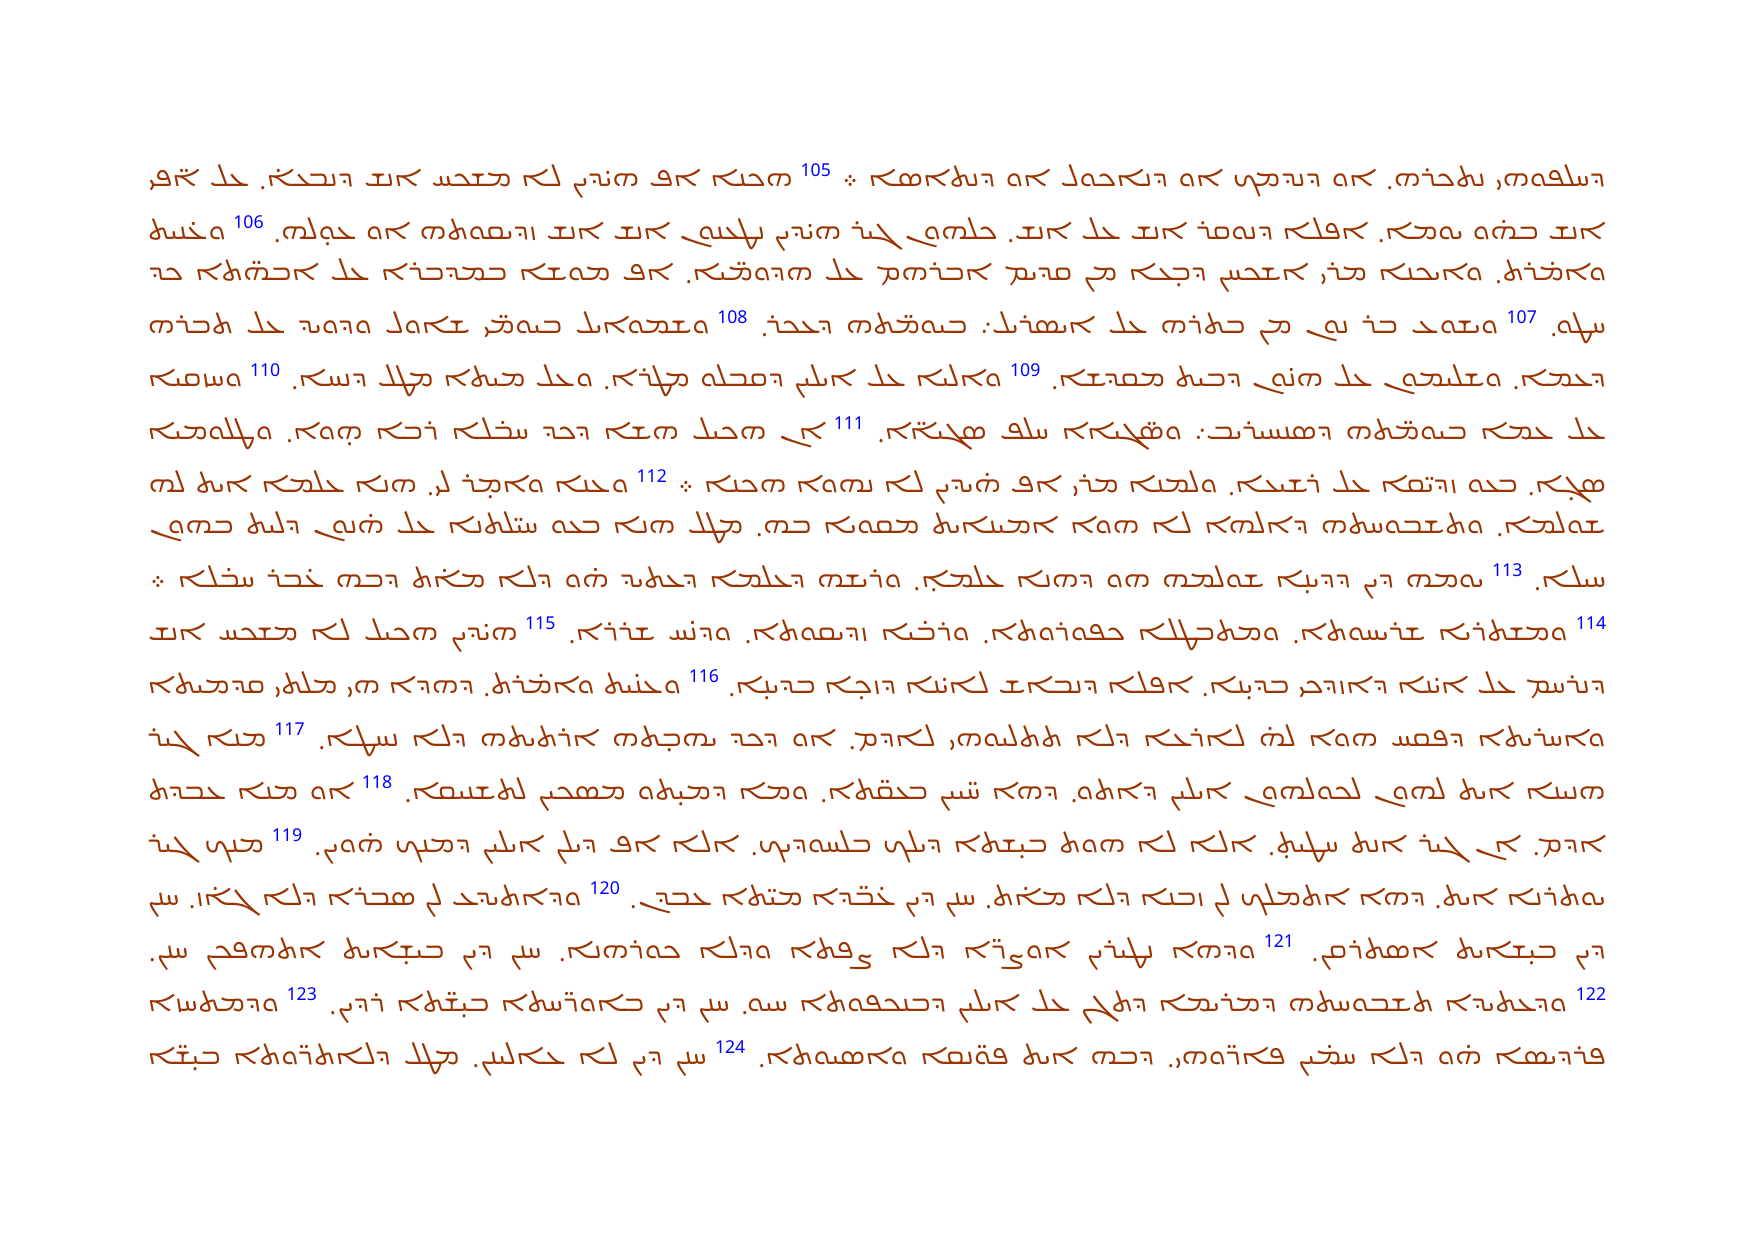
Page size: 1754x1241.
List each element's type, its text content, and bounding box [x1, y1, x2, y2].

text 1 ܘܗ̣ܘܐ ܡܢ ܒܬܪ ܕܫܠܡ̇ܬ ܠܡܡܠܠܘ ܡ̈ܠܐ ܗܠܝܢ܂ ܗܐ ܐܫܬ ܠܚ ܠܘܬܝ ܡܠܐܟܐ ܗ̇ܘ ܕܐܫܬ ܠܚ ܗܘܐ ܠܘܬܝ ܒ̈ܠܝܠܘܬܐ ܩܕܡ̈ܝܐ܂ 2 ܘܐܡ̣ܪ ܠܝ܂ ܩܘܡ ܥܙܪܐ ܘܫܡ̣ܥ ܡ̈ܠܐ ܐܝ̇ܠܝܢ ܕܐܬ̇ܝܬ ܕܐܡ̇ܪ ܠܟ܂ 3 ܘܐܡ̇ܪܬ ܠܗ ܡܠܠ ܡܪܝ܅ ܘܥ̣ܢܐ ܘܐܡ̣ܪ ܠܝ܂ ܝܡܐ ܐܢ ܢܗܘܐ ܣܝ̣ܡ ܒܐܬܪܐ ܪܘܝܚܐ܂ ܐܝܟ ܕܢܗܘܐ ܦ̣ܬܐ ܘܠܐ ܡܣܬܝܟ܂ 4 ܡܥܠܢܗ ܕܝܢ ܣܝ̣ܡ ܒܐܬܪܐ ܐܠܝܨܐ܂ ܐܝܟ ܕܢܗܘܐ ܕܡܐ ܠܢܗܪܐ܂ 5 ܐܢܕܝܢ ܐܢܫ ܢܨܒܐ ܕܢܥܘܠ ܠܝܡܐ ܘܢܚܙܝܘܗܝ܂ ܘܢܗܘܐ ܡܪܐ ܥܠܘܗܝ܂ ܐܢܗ̣ܘ ܗܟܝܠ ܕܠܐ ܢܥܒܪ ܠܗ ܒܐܘܠܨܢܐ ܠܐܪܘܚܬܐ ܐܝ̇ܟܢ ܡܫܟܚ ܕܢܐܬܐ ܀ 6 ܫܡ̣ܥ ܬܘܒ ܡܕܡ ܐܚܪܢ܂ ܡܕܝܢܬܐ ܐܝܬ ܕܒܢ̣ܝܐ ܘܣܝ̣ܡܐ ܒܐܬܪܐ ܪܒܐ ܕܦܩܥܬܐ܂ ܘܐܝܬܝܗ̇ ܕܝܢ ܗ̇ܝ ܡܕܝܢܬܐ ܕܡܠܝܐ ܛ̇ܒ̈ܬܐ ܣܓܝܐ̈ܬܐ 7 ܘܡܥܠܢܗ̇ ܐܠܝܨ ܘܣ̣ܝܡ ܒܪܘܡܐ܂ ܐܝܟ ܕܢܗܘܐ ܡܢ ܝܡܝܢܐ ܢܘܪܐ̣ ܘܡܢ ܣܡܠܐ ܡ̈ܝܐ ܕܥܡܝܩܝܢ܂ 8 ܘܫܒܝܠܐ ܚܕ ܕܣ̣ܝܡ ܒܝܢܬ ܗܠܝܢ ܬܖ̈ܝܗܘܢ܂ ܒܝܢܬ ܢܘܪܐ ܠܡ̈ܝܐ܂ ܐܝܟ ܕܠܐ ܣ̇ܦܩ ܫܒܝܠܐ ܗ̇ܘ܂ ܐܠܐ ܐܢ ܠܦܣܬܐ ܕܒܪ ܐܢܫܐ ܒܠܚܘܕ܂ 9 ܐܢܗ̣ܘ ܕܝܢ ܕܡܬܝܗܒܘ ܬܬܝܗܒ ܗ̇ܝ ܡܕܝܢܬܐ ܠܝܪܬܘܬܐ܂ ܐܢܗ̣ܘ ܕܗ̇ܘ ܝܕܘܬܐ ܠܐ ܢܥܒܪ ܩܝܢܕܘܢܘܣ ܕܣ̣ܝܡ ܐܝܟܢܐ ܡܫܟܚ ܕܢܣܒܝܗ̇ ܠܝܪܬܘܬܗ 10 ܘܐܢܐ ܐܡ̇ܪܬ ܠܗ܂ ܐܝܢ ܗܟܢܐ ܗܘ ܡܪܝ ܀ ݊ ܘܥܢ̣ܐ ܘܐܡ̣ܪ ܠܝ܂ ܗܟܢܐ ܗܝ ܐܦ ܡܢܬܗ ܕܐܝܣܪܝܠ܂ 11 ܡܛܠܬܗܘܢ ܓܝܪ ܥܒܕܬܗ ܠܥܠܡܐ ܘܟܕ ܐܥܒܪ ܐܕܡ ܦܘܩ̈ܕܢܝ ܐܬܚܝܒ ܗ̇ܘ ܡܕܡ ܕܐܬܥܒܕ܂ 12 ܘܡܛܠ ܗܢܐ ܗܘܘ ܠܗܘܢ ܡ̈ܥܠܢܘܗܝ ܕܥܠܡܐ ܗܢܐ ܕܗܫܐ ܐܠܝܨܝܢ܂ ܘܡܠ̣ܝܢ ܬܢ̈ܚܬܐ ܘܥܡܠܐ ܘܩܝܢܕܘܢܘܣ ܣܓܝܐܐ܂ ܘܠܐܘܬܐ ܪܒܬܐ ܥܡ ܟܘܖ̈ܗܢܐ ܘܚܫ̈ܐ ܀ 13 ܡ̈ܥܠܢܘܗܝ ܕܝܢ ܕܗ̇ܘ ܥܠܡܐ ܕܥܬܝܕ̣܂ ܪܘܝܚܝܢ ܘܕܠܐ ܨܦܬܐ ܐܝܬܝܗܘܢ܂ ܘܥ̇ܒܕܝܢ ܦܐܖ̈ܐ ܕܠܐ ܡ̇ܝܬܝܢ܂ 14 ܐܢ ܗܟܝܠ ܠܐ ܢܥܒܪܘܢ ܚ̈ܝܐ ܒܐܘ̈ܠܨܢܐ ܘܒܒ̣ܝ̈ܫܬܐ ܗܠܝܢ ܠܐ ܡܫܟܚܝܢ ܐܝܠܝܢ ܕܣܝ̣ܡܝܢ ܠܗܘܢ܂ 15 ܗܫܐ ܕܝܢ ܥܠ ܡܢܐ ܡܬܬܙܝܥ ܐܢܬ܂ ܕܟܕ ܡܬܚܒܠ ܐܢܬ܂ ܘܠܡܢܐ ܡܫܬܓܫ ܐܢܬ ܟܕ ܡܝܘܬܐ ܐܢܬ܂ 16 ܘܡܛܠ ܡܢܐ ܠܐ ܢܣ̣ܒܬ ܥܠ ܠܒܟ ܡܕܡ ܕܥܬܝܕ ܐܠܐ ܡܕܡ ܕܩܐ̇ܡ ܀ ݊ 17 ܘܥ̇ܢܝܬ ܘܐܡ̇ܪܬ ܡܪܝܐ ܡܪܝ܂ ܐܠܐ ܗܐ ܦܪܫ̣ܬ ܒܢܡܘܣܟ܂ ܕܙܕܝ̈ܩܐ ܗܘ ܝܖ̈ܬܝܢ ܠܗܝܢ ܠܗܠܝܢ܂ ܖ̈ܫܝܥܐ ܕܝܢ ܐܒ̇ܕܝܢ܂ 18 ܙܕܝ̈ܩܐ ܗܟܝܠ ܫܦܝܪ ܡܣܝܒܪܝܢ ܐܘ̈ܠܨܢܐ܂ ܡܛܠ ܕܡܣܒܪܝܢ ܕܢܐܬܘܢ ܠܪܘܚܬܐ܂ ܖ̈ܫܝܥܐ ܕܝܢ ܐܘ̈ܠܨܢܐ ܣܒ̇ܠܝܢ̣܂ ܘܪܘܚܬܐ ܠܐ ܚܙ̇ܝܢ܂ 19 ܘܥ̣ܢܐ ܘܐܡ̣ܪ ܠܝ܂ ܠܐ ܗ̣ܘܝܬ ܐܢܬ ܝܬܝܪ ܡܢ ܐܠܗܐ܂ ܘܠܐ ܣܟܠܘܬܢ ܝܬܝܪ ܡܢ ܡܪܝܡܐ܂ 20 ܢܐܒܕܘܢ ܗܟܝܠ ܣܓܝܐ̈ܐ ܐܝܠܝܢ ܕܐܬܘ܂ ܥܠ ܕܐܬܒܣܝ ܒܗܘܢ ܢܡܘܣܐ ܕܐܬܣܝܡ ܡܢܝ܂ 21 ܦܘܩܕܢܐ ܓܝܪ ܦܩ̇ܕ ܐܠܗܐ ܠܐܝܠܝܢ ܕܐܬܘ܂ ܟܕ ܐܬܘ ܗܝ̇ܕܝܢ ܕܡܢܐ ܢܥܒܕܘܢ ܘܢܚܘܢ܂ ܘܡܢܐ ܢܛܪܘܢ ܘܠܐ ܢܫܬܢܩܘܢ܂ 22 ܗ̣ܢܘܢ ܕܝܢ ܥܨܘ ܘܠܐ ܐܫܬܡܥܘ ܠܗ܂ ܘܐܬܩܢܘ ܠܗܘܢ ܡܚ̈ܫܒܬܐ ܣܖ̈ܝܩܬܐ܂ 23 ܘܐܘܣܦܘ ܠܗܘܢ ܨܢܥ̈ܬܐ ܕܡ̈ܦܠܬܐ܂ ܘܥܠ ܗܠܝܢ ܟܘܠܗܝܢ ܐܡ̣ܪܘ̣܂ ܕܠܝܬ ܗܘ ܡܪܝܡܐ܂ ܘܠܐ ܝܕܥܘ ܐܘܖ̈ܚܬܗ܂ 24 ܘܠܢܡܘܣܗ ܫ̇ܛܘ܂ ܘܩܝܡܘܗܝ ܦܟ̇ܪܘ܂ ܘܦܘܩ̈ܕܢܘܗܝ ܠܐ ܗܝܡ̇ܢܘ܂ ܘܥܠ ܥ̇ܒ̈ܕܘܗܝ ܒܣܘ܂ 25 ܡܛܠ ܗܢܐ ܐܘ ܥܙܪܐ܂ ܗܦܝ̈ܩܬܐ ܠܣܦ̈ܝܩܐ܂ ܘܡ̈ܠܝܬܐ ܠܐܝܠܝܢ ܕܡ̣ܠܝܢ܂ 26 ܗܐ ܓܝܪ ܝܘܡ̈ܬܐ ܐܬ̇ܝܢ܂ ܘܢܗܘܐ ܡܐ ܕܐܬ̈ܝ ܐܬܘ̈ܬܐ ܕܩܕ̇ܡܬ ܐܡ̇ܪܬ ܠܟ̣܂ ܘܬܬܓܠܐ ܟܠܬܐ ܕܡܬܚܙܝܐ ܐܝܟ ܡܕܝܢܬܐ܂ ܘܬܬܚܙܐ ܗ̇ܝ ܕܦܪܝܫܐ ܗܫܐ܂ 27 ܘܟܠ ܡ̇ܢ ܕܢܬܦܨܐ ܡܢ ܒܝ̣̈ܫܬܐ ܗܠܝܢ ܕܐܬܐܡܪ ܡܢ ܩܕܝܡ̣܂ ܗ̣ܘ ܢܚܙܐ ܬܡܝ̈ܗܬܝ܂ 28 ܢܬܓܠܐ ܓܝܪ ܒܪܝ ܡܫܝܚܐ ܥܡ ܐܝܠܝܢ ܕܥܡܗ܂ ܘܢܒܣ̇ܡ ܠܐܝܠܝܢ ܕܐܫܬܚܪܘ̣܂ ܬܠܬܝܢ ܫ̈ܢܝܢ܂ 29 ܘܢܗܘܐ ܡܢ ܒܬܪ ܗܠܝܢ ܫܢ̈ܝܐ܂ ܢܡܘܬ ܒܪܝ ܡܫܝܚܐ܂ ܘܟܠܗܘܢ ܐܝܠܝܢ ܕܐܝܬ ܒܗܘܢ ܢܫܡܬܐ ܕܒܪܢܫܐ܂ 30 ܘܢܗܦܘܟ ܥܠܡܐ ܠܫܬܩܗ ܩܕܡܝܐ̣܂ ܫܒܥܐ ܝܘܡ̈ܝܢ܂ ܐܝܟ ܕܗܘܬ ܡܢ ܒܪܫܝܬ܂ ܐܝܟ ܕܠܐ ܐܢܫ ܢܫܬܚܪ ܀ 31 ܘܢܗܘܐ ܡܢ ܒܬܪ ܫܒܥܐ ܝܘܡ̈ܝܢ̣܂ ܢܬܬܥܝܪ ܗ̇ܘ ܥܠܡܐ ܕܗܫܐ ܠܝܬܘܗܝ ܥܝܪ܂ ܘܢܡܘܬ ܚ̇ܒܠܐ܂ 32 ܘܐܪܥܐ ܬܬܠ ܠܐܝܠܝܢ ܕܫܟܝܒܝܢ ܒܗ̇܂ ܘܥܦܪܐ ܢܬܠ ܠܐܝܠܝܢ ܕܕܡܟܝܢ ܒܗ܂ ܘܐܘܨܖ̈ܐ ܢܬܠܘܢ ܢܦܫ̈ܬܐ ܕܐܬܣܝܡ ܒܗܘܢ܂ 33 ܘܢܬܓܠ̣ܐ ܡܪܝܡܐ ܥܠ ܟܘܪܣܝܐ ܕܕܝ̣ܢܐ܂ ܘܢܐܬܐ ܫܘܠܡܐ܂ ܘܢܥܒܪܘܢ ܖ̈ܚ̣ܡܐ ܘܪܘܚܦܐ ܢܪܚܩ܂ ܘܢܓܝܪܘܬ ܪܘܚܐ ܬܬܟܢܫ܂ 34 ܕܝܢ̣ܝ ܕܝܢ ܕܝܠܝ ܢܫܬܚܪ ܒܠܚܘܕ܂ ܘܫܪܪܐ ܢܩܘܡ܂ ܘܗܝܡܢܘܬܐ ܬܪܘܙ܂ 35 ܘܥ̇ܒܕܐ ܢܐܬܐ܂ ܘܐܓܪܐ ܢܬܝܕܥ܂ ܘܙܕܝܩ̈ܘܬܐ ܢܬܥܝܖ̈ܢ܂ ܘܖ̈ܘܫܥܐ ܠܐ ܢܕܡܟܘܢ܂ 36 ܘܢܬܚܙܐ ܥܘܒܐ ܕܬܫܢܝܩܐ܂ ܘܠܩܘܒܠܗ ܕܝܢ ܕܗܢܐ ܐܬܪܐ ܕܢܝܚܐ܂ ܢܬܓܠܐ ܬܢܘܪܐ ܕܓܗܢܐ܂ ܘܠܩܘܒܠܗ ܬܘܒ ܦܪܕܝܣܐ ܕܒܘܣܡ̈ܐ܂ 37 ܘܢܐܡܪ ܗܝ̇ܕܝܢ ܡܪܝܡܐ ܠܘܩܒܠ ܗ̇ܢܘܢ ܥܡܡ̈ܐ ܕܡܬܬܥܝܕܝܢ܂ ܚܘܪܘ ܘܚܙܘ ܒܡܢܐ ܟܦ̇ܪܬܘܢ܂ ܐܘ ܠܡ̣ܢܘ ܠܐ ܦܠ̣ܚܬܘܢ ܐܘ ܦܘܩܕ̈ܢܘܗܝ ܕܡ̣ܢܘ ܐܣܠܝܬܘܢ܂ 38 ܚܙܘ ܗܟܝܠ ܠܘܩܒܠܟܘ̇ܢ܂ ܗܐ ܗܪܟܐ ܢܝ̈ܚܐ ܘܦܘ̈ܢܩܐ܂ ܘܬܡܢ ܢܘܪܐ ܘܬܫܢܝܩܐ܂ ܗܠܝܢ ܢܡܠܠ̣ ܠܗܘܢ ܒܗ̇ܘ ܝܘܡܐ ܕܕܝܢ̣ܐ܂ 39 ܗ̇ܘ ܝܓܪ ܝܘܡܐ ܕܕܝ̣ܢܐ ܗܟܢܐ ܐܝܬܘܗܝ܂ ܠܐ ܫܡܫܐ ܐܝܬ ܒܗ܂ ܘܠܐ ܣܗܪܐ ܘܠܐ ܟܘܟ̈ܒܐ܂ 40 ܘܠܐ ܥܢ̈ܢܐ ܘܠܐ ܒܖ̈ܩܐ܂ ܘܠܐ ܖ̈ܥܡܐ܂ ܘܠܐ ܖ̈ܘܚܐ܂ ܘܠܐ ܡ̈ܝܐ܂ ܘܠܐ ܐܐܪ܂ ܘܠܐ ܚܫܘܟܐ̣܂ ܘܠܐ ܪܡܫܐ܂ ܘܠܐ ܨܦܪܐ܂ 41 ܘܠܐ ܩܝܛܐ܂ ܘܠܐ ܣܬܘܐ܂ ܘܠܐ ܪܝܫ ܫܢܬܐ܂ ܘܠܐ ܚܘܡܐ܂ ܘܠܐ ܓܠܝܕܐ܂ ܘܠܐ ܥܪܝܐ ܘܠܐ ܒܪܕܐ܂ ܘܠܐ ܛܠܐ܂ ܘܠܐ ܡܛܪܐ܂ 42 ܘܠܐ ܛܗܪܐ܂ ܘܠܐ ܠܠܝܐ܂ ܘܠܐ ܐܝܡܡܐ܂ ܘܠܐ ܢܘܗܪܐ܂ ܘܠܐ ܢܗܝܪܐ܂ ܘܠܐ ܒܗܩܐ ܘܠܐ ܙܗܪܐ܂ ܐܠܐ ܐܢ ܒܠܚܘܕ ܙܠܝܩܐ ܕܬܫܒܘܚܬܗ ܕܡܪܝܡܐ܂ ܕܡܢܗ ܥܬܝܕܝܢ ܕܢܗܘܘܢ ܚ̇ܙܝܢ ܡܕܡ ܕܡܬܩܢ܂ 43 ܢܘܓܪܐ ܕܝܢ ܢܗܘܐ ܠܗ ܐܝܟ ܫܒܬܐ ܕܫ̈ܢܝܐ܂ 44 ܗܢܘ ܕܝܢ ܘܢܡܘܣܗ ܘܠܟ ܒܠܚܘܕܝܟ ܐܘ̣ܕܥܬ ܐܢܘܢ܂ 45 ܘܥ̇ܢܝܬ ܘܐܡ̇ܪܬ܂ ܡܪܝܐ ܡܪܝ ܐܦ ܗ̇ܝܕܝܢ ܐܡ̇ܪܬ܂ ܘܗܫܐ ܬܘܒ ܐܡ̇ܪܢܐ܂ ܕܛܘܒܝܗܘܢ ܠܟܠ ܐܝܠܝܢ ܕܐܬܘ ܘܢܛ̣ܪܘ ܦܘܩ̈ܕܢܐ ܐܝܠܝܢ ܕܡܬܣܝܡܝܢ ܡܢܟ܂ 46 ܐܠܐ ܥܠ ܐܝܠܝܢ ܕܒܥܘܬܝ ܥܠܝܗܘܢ܂ ܡ̣ܢܘ ܓܝܪ ܡܢ ܐܝܠܝܢ ܕܐ̣ܬܘ ܕܠܐ ܚܛܘ܂ ܐܘ ܡ̣ܢܘ ܡܢ ܝܠܝ̈ܕܐ ܕܠܐ ܥ̣ܒܪ ܦܘܩܕܢܟ܂ 47 ܘܗܫܐ ܚܙܝܐ ܕܠܙܥܘܖ̈ܐ ܗܘ ܥܬܝܕ ܗ̇ܘ ܥܠܡܐ ܕܐ̇ܬܐ ܕܢܥܒܕ ܒܘܣܡܐ܂ ܠܣܓ̈ܝܐܐ ܕܝܢ ܬܢܝܩܐ 48 ܐܝܬܘܗܝ ܓܝܪ ܒܢ ܠܒܐ ܒܝ̣ܫܐ̣܂ ܕܗ̣ܘ ܐܛܥܝܢ ܡܢ ܗܠܝܢ܂ ܘܕܒܪܢ ܠܚܒ̇ܠܐ ܘܐܘܖ̈ܚܬܐ ܕܡܘܬܐ ܚܘ̇ܝܢ܂ ܘܫܒ̈ܝܠܐ ܕܐܒܕܢܐ ܐܘܕܥܢ܂ ܘܐܪܚܩܢ ܡܢ ܚ̈ܝܐ܂ ܘܗܕܐ ܠܐ ܗܘܐ ܠܙܥܘܖ̈ܐ܂ ܐܠܐ ܚ̇ܒܪ ܕܠܟܠܗܘܢ ܐܝܠܝܢ ܕܗܘܘ ܀ 49 ܘܥ̣ܢܐ ܘܐܡ̣ܪ ܠܝ܂ ܫܡܥܝܢܝ ܥܙܪܐ ܘܐܡ̇ܪ ܠܟ܂ ܘܡܢܕܪܝܫ ܐܪܬܝܟ܂ 50 ܡܛܠ ܗܢܐ ܠܐ ܥܒ̣ܕ ܡܪܝܡܐ ܚܕ ܥܠܡܐ ܐܠܐ ܬܪܝܢ܂ 51 ܐܢܬ ܕܝܢ ܕܐܡ̣ܪܬ ܕܠܐ ܣܓܝܐܝܢ ܙܕܝܩ̈ܐ ܐܠܐ ܙܥܘܪܝܢ̣܂ ܫܡ̣ܥ ܠܘܩܒܠ ܗܠܝܢ܂ 52 ܟܐ̈ܦܐ ܡܝܩܖ̈ܬܐ ܐܢ ܢܗ̈ܘܝܢ ܠܟ ܘܙܥܘܖ̈ܝܢ ܠܘܩܒܠ ܡܢܝܢܗܝܢ ܕܗܠܝܢ̣܂ ܐܬܩܢ ܠܟ ܐܒܪܐ ܘܚܨܦܐ܂ 53 ܘܐܡ̣ܪܬ ܕܐܝ̇ܟܢܐ ܡܪܝ ܡܫܟܚ̇ܐ܂ ܀ 54 ܘܥ̣ܢܐ ܘܐܡ̣ܪ ܠܝ܂ ܠܐ ܗܘܐ ܒܠܚܘܕ ܗܕܐ̣܂ ܐܠܐ ܫܐܠܝܗ̇ ܠܐܪܥܐ ܘܬܐܡܪ ܠܟ܂ ܘܐܡ̣ܪ ܠܗ̇ ܘܬܫܬܥܐ ܠܟ܂ 55 ܐܡ̣ܪ ܠܗ̇܂ ܕܗܒܐ ܝܠ̣ܕܬ ܘܣܐܡܐ ܘܢܚܫܐ܂ ܘܦܪܙܠܐ ܘܐܒܪܐ܂ ܘܚܨܦܐ܂ 56 ܣܓܝ ܗܘ ܕܝܢ ܣܐܡܐ ܡܢ ܕܗܒܐ܂ ܘܢܚܫܐ ܡܢ ܣܐܡܐ܂ ܘܦܪܙܠܐ ܡܢ ܢܚܫܐ܂ ܘܐܒܪܐ ܡܢ ܦܪܙܠܐ܂ ܘܚܨܦܐ ܡܢ ܐܒܪܐ܂ 57 ܦܚܡ ܗܟܝܠ ܐܢܬ ܘܚܙܝ܂ ܕܐܝܠܝܢ ܡܝܩܖ̈ܢ ܘܚܒ̈ܝܒܢ܂ ܣܓܝܐ̈ܬ̣ܐ ܐܘ ܙܥܘܖ̈ܝܬܐ܂ 58 ܘܥܢ̇ܝܬ ܘܐܡ̇ܪܬ܂ ܡܪܝܐ ܡܪܝ܂ ܣܓܝܐ̈ܬܐ ܕܙ̈ܠܝܠܢ ܘܙܥܘܖ̈ܝܬܐ ܝܩܝܖ̈ܢ܂ 59 ܘܥ̣ܢܐ ܘܐܡ̣ܪ ܠܝ܂ ܦܚ̇ܡ ܗܟܝܠ ܐܢܬ ܒܢܦܫܟ ܡܕܡ ܕܐܬ̣ܪܥܝܬ܂ ܡܛܘܠ ܕܟܠ ܕܐܝܬ ܠܗ ܩܠܝܠ ܗܘ ܕܙܥܘܪ ܚ̇ܕܐ ܒܗ ܝܬܝܪ ܡܢ ܗ̇ܘ ܕܐܝܬ ܠܗ ܣܓܝܐ̈ܬܐ܂ 60 ܗܟܢܐ ܐܝܬܘܗܝ ܡܘܠܟܢܗ ܕܕܝܢ̣ܗ܂ ܚܕܐ ܐܢܐ ܓܝܪ ܘܡܬܒܣܡ ܐܢܐ ܒܙܥܘܖ̈ܐ ܕܚܝܝܢ܂ ܡܛܠ ܕܗ̣ܢܘܢ ܐܢܘܢ ܐܝܠܝܢ ܕܗܫܐ ܬܫܒܘܚܬܝ ܡܫܪܪܝܢ܂ ܘܐܝܠܝܢ ܕܡܛܠܬܗܘܢ ܫܡܝ ܐܫܬܒܚ ܗܫܐ܂ 61 ܘܠܐ ܡܬܬܥܝܩ ܐܢܐ ܥܠ ܣܘܓܐܗܘܢ ܕܐܝܠܝܢ ܕܐܒ̇ܕܝܢ܂ ܗ̣ܢܘܢ ܐܢܘܢ ܓܝܪ ܗܠܝܢ ܕܗܫܐ ܐܬܕܡܝܘ ܠܗܒܠܐ܂ ܘܐܝܟ ܬܢܢܐ ܗ̣ܢܘܢ ܐܬܚܫܒܘ܂ ܘܐܝܟ ܫܠܗܒܝܬܐ ܐܬܦܚܡܘ ܕܕܠܩܘ̇ ܘܕܥܟܘ ܀ ݊ 62 ܘܥ̇ܢܝܬ ܘܐܡ̇ܪܬ܂ ܐܘ ܡܢܐ ܥܒ̤ܕܬܝ ܐܪܥܐ ܕܗܠܝܢ ܐܬܝܠܕܘ ܡܢܟܝ܂ ܘܐ̇ܙܠܝܢ ܠܐܒܕܢܐ܂ ܐܢܕܝܢ ܡܪܥܐ ܡܢ ܥܦܪܐ ܗ̇ܘܐ܂ ܐܝܟ ܫܪܟܐ ܕܒ̣ܖ̈ܝܬܐ܂ 63 ܦܩܚ ܗܘܐ ܕܐܠܘ ܐܦ ܗ̣ܘ ܥܦܪܐ܂ ܠܐ ܕܝܢ ܗ̣ܘܐ܂ ܡܛܠ ܕܡܪܥܐ ܠܐ ܢܗܘܐ ܡܢ ܬܡܢ܂ 64 ܗܫܐ ܕܝܢ ܡܕܥܐ ܥܡܢ ܪܒ̇ܐ܂ ܘܡܛܠ ܗܢܐ ܡܫܬܢܩܝܢ ܚܢܢ܂ ܡܛܠ ܕܟܕ ܝܕ̇ܥܝܢ ܚܢܢ ܐܒ̇ܕܝܢܢ܂ 65 ܢܬܐ̈ܒܠܢ ܫܖ̈ܒܬܗܘܢ ܕܒܢܝ̈ܢܫܐ܂ ܚܝ̈ܘܬܐ ܕܝܢ ܕܕܒܪܐ ܬܚܕܐ܂ ܢܐܠܘܢ ܟܘܠܗܘܢ ܝܠܝ̣̈ܕܐ܂ ܒܥܝܪܐ ܕܝܢ ܘܥܢܐ ܢܬܒܣܡܘܢ 66 ܕܠܗܘܢ ܦܩ̇ܚ ܣ̇ܓܝ ܛܒ ܡܢܢ܂ ܡܛܠ ܕܠܐ ܡܣܟܝܢ ܠܕܝ̣ܢܐ܂ ܐܦ ܠܐ ܝܕ̇ܥܝܢ ܬܫܢܝܩܐ܂ ܐܦ ܠܐ ܚ̈ܝܐ ܡܢ ܒܬܪ ܡܘܬܐ ܐܬܡܠܟܘ ܠܗܘܢ܂ 67 ܚܢܢ ܓܝܪ ܡܢܐ ܝܬ̇ܪܝܢܢ ܕܡܚܐ ܚ̇ܝܝܢ ܚܢܢ܂ ܐܠܐ ܡܫܬܢܩܘ ܡܫܬܢܩܝܢ ܚܢܢ܂ 68 ܟܠܗܘܢ ܓܝܪ ܝܠܝܕ̈ܐ ܡܬܦܠܦܠܝܢ ܐܢܘܢ ܒܚܛܗ̈ܐ܂ ܘܡ̣ܠܝܢ ܐܢܘܢ ܥ̣ܘܠܐ ܘܝܩܝܖ̈ܢ ܥܠܝܗܘܢ ܡ̈ܦܠܬܗܘܢ܂ 69 ܘܐܠܘ ܡܢ ܒܬܪ ܡܘܬܐ ܠܐ ܐܬ̇ܝܢ ܠܕܝܢ̣ܐ ܣ̇ܓܝ ܦܩ̇ܚ ܗܘܐ ܠܢ ܀ 70 ܘܥ̣ܢܐ ܘܐܡ̣ܪ ܠܝ܂ ܘܟܕ ܡܪܝܡܐ ܡܥܒܕ ܥ̇ܒܕ ܗܘܐ ܠܗ ܠܥܠܡܐ܂ ܘܠܐܕܡ ܘܠܟܘܠ ܐܝܠܝܢ ܕܗܘܘ ܡܢܗ ܠܘܩܕܡ ܥܬܕ ܕܝܢ̣ܐ܂ ܘܐܝܠܝܢ ܕܕܝ̣ܢܐ ܐ̈ܢܝܢ܂ 71 ܘܗܫܐ ܡܢ ܡ̈ܠܝܟ ܐܣܬܟܠ ܕܐܡ̣ܪܬ ܕܡܕܥܐ ܥܡܢ ܪܒܐ܂ 72 ܥܡܘܖ̈ܝܗ̇ ܗܟܝܠ ܕܐܪܥܐ̣ ܡܛܠ ܗܕܐ ܗܘ ܡܫܬܢܩܝܢ܂ ܕܟܕ ܐܝܬ ܒܗܘܢ ܡܕܥܐ ܐܥܘܠܘ܂ ܘܩ̣ܒܠܘ ܦܘܩ̈ܕܢܐ ܘܠܐ ܢܛ̣ܪܘ ܐܢܘܢ܂ ܐܦ ܠܢܡܘܣܐ ܕܐܬܬܣܝܡ ܠܗܘܢ ܛܠܡܘܗܝ܂ 73 ܐܦ ܡܢܐ ܐܝܬ ܗܘܐ ܠܗܘܢ ܕܢܐܡܪܘܢ ܒܕܝ̣ܢܐ܂ ܐܘ ܐܝܟ̇ܢܐ ܢܦܬܚܘܢ ܦܘܡܗܘܢ܂ ܘܢܡܠܠܘܢ ܒܙܒܢܐ ܐܚܪܝܐ܂ 74 ܟܡܐ ܓܝܪ ܙܒܢܐ ܐܓܪ ܪܘܚܗ ܡܪܝܡܐ ܠܥܡܘܖ̈ܘܗܝ ܕܥܠܡܐ܂ ܘܠܐ ܗܘܐ ܡܛܠܬܗܘܢ ܕܝܠܗܘܢ܂ ܐܠܐ ܡܛܠ ܙܒ̈ܢܐ ܕܣܝ̣ܡܝ̣ܢ ܀ 75 ܘܥ̇ܢܝܬ ܘܐܡܪܬ܂ ܐܢ ܐܫܟ̇ܚܬ ܖ̈ܚܡܐ ܩܕܡܝܟ ܡܪܝܐ ܡܪܝ̣܂ ܐܘܕܥܝܗܝ ܠܥܒܕܟ ܐܦ ܗܕܐ܂ ܐܝܢ ܡܢ ܒܬܪ ܡܘܬܐ ܗܫܐ܂ ܟܕ ܝܗ̇ܒܝܢܢ ܟܠ ܚܕ ܚܕ ܡܢܢ ܢܦܫܢ܂ ܐܢ ܡܬܢܛܪܘ ܡܬܢܛܪܝܢܢ ܒܢܝܚܐ ܥܕܡܐ ܕܢܐܬܘܢ ܗ̇ܢܘܢ ܙܒ̈ܢܐ̇܂ ܕܒܗܘܢ ܥܬܝܕ ܐܢܬ ܕܬܚܕܬ ܒܪ̣ܝܬܟ܂ ܐܘ ܡܢ ܗܫܐ ܡܫܬܢܩܝܢܢ܂ 76 ܘܥ̣ܢܐ ܘܐܡ̣ܪ ܠܝ ܐܘܕܥܟ ܐܦ ܥܠ ܗܕܐ܂ ܐܢܬ ܕܝܢ ܠܐ ܬܚܠܛ ܢܦܫܟ ܥܡ ܥܨ̈ܝܐ܂ ܘܠܐ ܬܡܢܐ ܩܢܘܡܟ ܥܡ ܐܝܠܝܢ ܕܡܫܬܢܩܝܢ܂ 77 ܐܝܬ ܗܘ ܠܟ ܓܝܪ ܐܘܨܪܐ ܕ̇ܥ̈ܒܕܐ ܕܣܝܡ ܠܘܬ ܡܪܝܡܐ܂ ܘܠܐ ܢܬܚܙܐ ܠܟ ܥܕܡܐ ܠܙܒ̈ܢܐ ܐܚܖ̈ܝܐ܂ 78 ܥܠ ܡܘܬܐ ܕܝܢ ܗܕܐ ܗܝ ܡܠܬܐ܂ ܐܡܬܝ ܕܢܦܘܩ ܩܨܐ ܕܓܙܪ ܕܝ̣ܢܐ ܡܢ ܠܘܬ ܡܪܝܡܐ ܥܠ ܒܪܢܫܐ ܕܢܡܘܬ܂ ܡܐ ܕܡܬܦܪܫܐ ܢܫܡܬܐ ܡܢ ܦܓܪܐ܂ ܕܬܫܬܕܪ ܠܘܬ ܗ̇ܘ ܕܝܗܒܗ̇ ܒܩܕܡܐ ܣ̇ܓܕܐ ܠܬܫܒܘܚܬܗ ܕܐܠܗܐ܂ 79 ܘܐܢ ܕܝܢ ܐܝܬܝܗ̇ ܡܢ ܛܠܘܡ̈ܐ ܐܘ ܡܢ ܐܝܠܝܢ ܕܠܐ ܢܛ̣ܪܘ ܐܘܖ̈ܚܬܗ ܕܡܪܝܡܐ܂ ܐܘ ܡܢ ܐܝܠܝܢ ܕܣܢܘ ܐܢܘܢ ܠܕܚ̈ܠܘܗܝ ܕܐܠܗܐ܂ 80 ܗܠܝܢ ܢܦܫ̈ܬܐ ܠܐܘܨܖ̈ܐ ܠܐ ܥ̈ܠܢ܂ ܐܠܐ ܡܢ ܗܫܐ ܗ̈ܘܝ̣ܢ ܒܬܫܢܝܩܐ܂ ܘܡܬ̈ܬܢܚܢ ܘܡܬ̈ܬܥܝܩܢ ܒܫܒܥ ܐܘܖ̈ܚܢ܂ 81 ܐܘܪܚܐ ܩܕܡܝܬܐ ܕܥ̈ܨܝ ܠܢܡܘܣܗ ܕܡܪܝܡܐ܂ 82 ܐܘܪܚܐ ܕܬܪܬܝܢ ܕܠܐ ܡ̈ܨܝܢ ܕܢܬܗ̈ܦܟܢ ܘܢܥܒ̈ܕܢ ܛ̇ܒ̈ܬܐ ܕܚ̈ܝܝܢ ܒܗܝܢ ܀ 83 ܐܘܪܚܐ ܕܬܠܬ ܕܚܙ̈ܝܢ ܐܓܪܐ ܕܣ̣ܝܡ ܠܐܝܠܝܢ ܕܗܝ̣ܡܢܘ ܀ 84 ܐܘܪܚܐ ܕܐܪܒܥ ܡܐ ܕܝ̣ܕܥ ܘܐܣܬܟܠ ܬܫܢܝܩܐ ܕܥܬܝܕ ܠܗܝܢ ܒܐܚܪܝܬܐ܂ ܗ̇ܘ ܕܒܗ ܡܬܟ̈ܘܢܢ ܢܦܫܬ̈ܗܘܢ ܕܖ̈ܫܝܥܐ܂ ܡܛܠ ܕܟܕ ܐܝܬ ܗܘܐ ܠܗܝܢ ܙܒܢܐ ܕܦܘܠܚܢܐ ܠܐ ܐܫܬܥܒܕܝ ܠܦܘܩ̈ܕܢܘܗܝ ܕܡܪܝܡܐ ݊ ܀ ݊ 85 ܐܘܪܚܐ ܕܚܡܫ̣܂ ܕܚ̈ܙܝܢ ܐܘܨܖ̈ܐ ܕܢܦܫ̈ܬܐ ܐܚܖ̈ܢܝܬܐ ܕܡܬܢܛܖ̈ܢ ܡܢ ܡܠܐ̈ܟܐ ܒܢܝܚܐ ܣܓܝܐܐ ܀ 86 ܐܘܪܚܐ ܕܫܬ܂ ܕܚ̈ܙܝܢ ܬܫܢܝܩܐ ܕܡܢ ܗܫܐ ܡܛܝܒ ܠܗܝܢ ݊ ܀ ܀ 87 ܐܘܪܚܐ ܕܫܒܥ ܕܗ̣ܝ ܪܒܐ ܡܢ ܟܠܗܝܢ ܐܘܖ̈ܚܬܐ ܕܐܬܐܡܪ ܡܢ ܩܕܝܡ܂ ܕܫ̈ܝܚܢ ܒܒܗܬܐ ܘܓܡܝܖ̈ܢ ܒܬܚܡܨܬܐ܂ ܘܚܡ̇ܝܢ ܒܕܚܠܬܐ ܕܚ̇ܙܝܢ ܬܫܒܘܚܬܗ ܕܡܪܝܡܐ܂ ܗ̇ܘ ܕܗܫܐ ܚܛܝܢ ܩܕܡܘܗܝ܂ ܕܒܚܝ̈ܝܗܝܢ܂ ܘܩܕܡ ܗ̇ܘ ܕܥܬܝ̈ܕܢ ܕܒܐܚܪܝܬܐ ܢܬܬܕ̈ܝܢܢ ܀ 88 ܕܗܠܝܢ ܕܝܢ ܕܢܛ̣ܪܘ ܐܘܪܚܗ ܕܡܪܝܡܐ܂ ܗܕܐ ܗܝ ܐܘܪܚܐ ܟܕ ܢܡܛܐ ܝܘܡܐ ܕܢܬܦܖ̈ܩܢ ܡܢ ܡܐܢܐ ܗܢܐ ܕܡܬܚܒܠ܂ 89 ܒܗܘ̇ ܓܝܪ ܙܒܢܐ ܕܥܡ̇ܪ ܒܗ ܐܫܬܥܒܕ ܠܡܪܝܡܐ ܒܠܐܘܬܐ܂ ܘܒܟܠ ܫ̈ܥܝܢ ܣܝ̇ܒܪ ܩܘܢܕܘܢܘܣ ܡܛܠ ܕܓܡܝܪܐܝܬ ܢ̇ܛܖ̈ܢ ܢܡܘܣܗ܂ ܗ̇ܘ ܕܣܡ ܠܗܝܢ ܢܡܘܣܐ܂ 90 ܡܛܠ ܗܢܐ܂ ܗܢܘ ܦܬܓܡܐ ܕܥܠܝܗܝܢ܂ 91 ܠܘܩܕܡ ܚܙ̈ܝܢ ܒܚܕܘܬܐ ܣܓܝܐܬܐ ܬܫܒܘܚܬܗ ܕܡܪܝܡܐ ܗ̇ܘ ܕܕܒ̇ܪ ܐ̈ܢܝܢ܂ ܘܡܬ̈ܬܢܝܚܢ ܘܐ̈ܬܝܢ ܒܫܒܥ ܐܘܖ̈ܚܢ ܀ 92 ܐܘܪܚܐ ܩܕܡܝܬܐ܂ ܡܛܠ ܕܒܠܐܘܬܐ ܣܓܝܐܬܐ ܐܬܟܬܫ ܠܡܙܟܐ ܡܚܫܒܬܐ ܒܝܫ̣ܬܐ ܕܐܬܓܒ̤ܠܬ ܥܡܗܝܢ܂ ܕܠܐ ܢܛܥ̈ܝܢ ܡܢ ܚ̈ܝܐ ܠܡܘܬܐ ܀ 93 ܐܘܪܚܐ ܕܬܪܬܝܢ܂ ܕܚ̈ܙܝܢ ܗܘܦܟܐ ܕܡܬܗ̈ܦܟܢ ܘܡܬܛܖ̈ܦܢ ܒܗ ܢܦܫ̈ܬܗܘܢ ܕܖ̈ܫܝܥܐ܂ ܘܬܫܢܝܩܐ ܕܢܛܝܪ ܠܗܘܢ ܀ ݊ 94 ܐܘܪܚܐ ܕܬܠܬ ܕܚ̇ܙܝܢ ܣܗܕܘܬܐ ܕܡܣܗܕ ܥܠܝܗܝܢ ܓܒܘܠܗܝܢ܂ ܡܛܠ ܕܒܚܝ̈ܝܗܝܢ ܢܛܪ ܢܡܘܣܐ ܕܐܬܗܝܡܢ ܀ 95 ܐܘܪܚܐ ܕܐܪܒܥ ܕܚ̈ܙܝܢ ܘܡܣ̈ܬܟܠܢ ܢܝܚܐ ܕܗܫܐ ܡܐ ܕܐܬܟܢܫ ܒܐܘܨܖ̈ܝܗܝܢ܂ ܡ̈ܬܬܢܝܚܢ ܒܢܝܚܐ ܣܓܝܐܐ܂ ܘܡܢ ܡܠܐ̈ܟܐ ܡܬܢܛܖ̈ܢ ܘܬܫܒܘܚܬܐ ܕܢܛܝܪܐ ܠܗܝܢ ܠܐܚܪܝܬܐ ܀ 96 ܐܘܪܚܐ ܕܚܡܫ̣܂ ܕܚ̇ܕܝܢ ܕܐܝ̇ܟܢܐ ܥ̣ܪܩ ܗܫܐ ܡܢ ܡܐ ܕܡܬܚܒܠ܂ ܘܐܝܟ̇ܢܐ ܝܖ̈ܬܢ ܡܕܡ ܕܥܬܝܕ܂ ܘܬܘܒ ܚ̇ܙܝܢ ܐܘܠܨܢܐ ܘܣܘܓܐܐ ܕܥܡܠܐ ܕܐܬܚܪܪ ܡܢܗ̇܂ ܘܖ̈ܘܚܬܐ ܕܥܬ̈ܝܕܢ ܕܢܩ̈ܒܠܢ܂ ܘܦܘܢ̈ܩܐ ܕܢܣ̈ܒܢ ܘܗܘ̈ܝܢ ܕܠܐ ܡܝ̈ܬܢ ݊ ܀ ݊ 97 ܐܘܪܚܐ ܕܫܬ̣܂ ܐܡܬܝ ܕܢܬܚܘܐ ܠܗܝܢ ܕܐܝܟ̇ܢܐ ܥܬܝ̈ܕܢ ܐܦܝܗ̈ܝܢ ܕܢܢܗܖ̈ܢ ܐܝܟ ܫܡܫܐ܂ ܘܕܐܝܟ̇ܢܐ ܥܬ̈ܝܕܢ ܕܢܬܕܡ̈ܝܢ ܠܢܘܗܪܐ ܕܟܘܟ̈ܒܐ ܘܬܘܒ ܠܐ ܡ̈ܬܚܒܠܢ ݊ ܀ 98 ܐܘܪܚܐ ܕܫܒܥ ܕܗ̣ܝ ܪܒܐ ܡܢ ܟܠܗܝܢ ܗܠܝܢ ܕܐܬܐܡܪ ܡܢ ܩܕܝܡ ܕܡܫܬܒܗܖ̈ܢ ܒܦܪܗܣܝܐ܂ ܘܡܬܠܒ̈ܒܢ ܘܠܐ ܒܗ̈ܬܢ܂ ܘܡܣܬܖ̈ܗܒܢ ܕܢܚ̈ܙܝܢ ܐܦܘ̈ܗܝ ܕܗ̇ܘ ܕܐܫܬܥܒܕ ܠܗ ܒܚܝܝ̈ܗܝܢ܂ ܘܕܗ̇ܘ ܕܥܬ̈ܝܕܢ ܕܢܫ̈ܬܒܚܢ ܡܢܗ܂ ܘܕܢܩ̈ܒܠܢ ܡܢܗ ܐܓܪܐ܂ 99 ܗܠܝܢ ܐ̈ܢܝܢ ܐܘܖ̈ܚܬܐ ܕܢܦܫܬ̈ܗܘܢ ܕܙܕܝ̈ܩܐ܂ ܕܡܢ ܗܫܐ ܡܣܬܒܖ̈ܢ ܀ ܀ ܘܐܘܖ̈ܚܬܐ ܕܬܫܢ̈ܝܩܐ ܕܐܬܐܡܪ ܡܢ ܩܕܝܡ ܢܩܒܠܘܢ ܡܢ ܗܫܐ ܥܨܝ̈ܐ܂ ܗܠܝܢ ܢܦܫܬ̈ܐ ܠܐܘܨܖ̈ܐ ܠܐ ܥ̈ܠܢ ܐܠܐ ܡܢ ܗܫܐ ܗܘ̈ܝܢ ܡܬܛܖ̈ܦܢ ܒܬܫܢܝܩܐ܂ ܘܡܬܬ̈ܢܚܢ ܘܡܬܐ̈ܒܠܢ ܒܫܒܥ ܐܘܖ̈ܚܢ ݊ ܀ ݊ 100 ܘܥ̇ܢܝܬ ܘܐܡ̇ܪܬ ܂ ܡܟܝܠ ܡܬܝܗܒ ܗܘܐ ܠܗܘܢ ܐܬܪܐ ܐܘ ܙܒܢܐ ܠܢܦܫ̈ܬܐ ܡܢ ܒܬܪ ܕܦܖ̈ܩܢ ܡܢ ܦܓܖ̈ܐ ܕܢܚ̈ܙܝܢ ܡܕܡ ܕܐܡ̣ܪܬ ܠܝ ܀ 101 ܘܥ̣ܢܐ ܘܐܡ̣ܪ ܠܝ܂ ܫܒܥܐ ܐܢܘܢ ܝܘܡ̈ܝܢ ܕܚܐܪܘܬܗܘܢ ܕܒܗ̇ܢܘܢ ܫܒܥܐ ܝܘܡ̈ܝܢ ܚܙ̈ܝܢ ܡ̈ܠܐ ܗܠܝܢ ܕܐܬܐܡܪ ܡܢ ܩܕܝܡ ܘܡܢ ܒܬܪܟ̣ܢ܂ ܢܬܟ̈ܢܫܢ ܠܐܘܨܖ̈ܝܗܝܢ ܀ ܀ 102 ܘܥ̇ܢܝܬ ܘܐ̇ܡܪܬ܂ ܐܢ ܐܫܟ̇ܚܬ ܖ̈ܚ̣ܡܐ ܒܥ̈ܝܢܝܟ̣ ܐܘܕܥܝܢܝ ܠܥܒ̣ܕܟ ܬܘܒ ܐܦ ܗܕܐ܂ ܕܐܢ ܒܝܘܡܐ ܕܕܝ̣ܢܐ ܡܫܟܚܝܢ ܙܕܝ̈ܩܐ ܕܢܫܐܠܘܢ ܐܢܘܢ ܠܖ̈ܫܝܥܐ܂ ܐܘ ܕܢܒܥܘܢ ܥܠܝܗܘܢ ܡܢ ܡܪܝܡܐ܂ 103 ܐܘ ܐܒܗ̈ܐ ܚܠܦ ܒܢܝ̈ܗܘܢ܂ ܐܘ ܒܢ̈ܝܐ ܚܠܦ ܐܒܗ̈ܝܗܘܢ܂ ܐܘ ܐܚ̈ܐ ܚܠܦ ܐܚ̈ܝܗܘܢ ܐܘ ܐܚ̈ܝܢܐ ܚܠܦ ܐܚ̈ܝܢܝܗܘܢ܂ ܐܘ ܖ̈ܚ̇ܡܐ ܚܠܦ ܖ̈ܚܡܝܗܘܢ ܀ 104 ܘܥ̣ܢܐ ܘܐܡ̣ܪ ܠܝ܂ ܡܛܠ ܕܐܫܟܚܬ ܖ̈ܚܡܐ ܩܕܡ ܥܝܢ̈ܝ̣܂ ܐܦ ܥܠ ܗܕܐ ܐܘܕܥܟ܂ ܝܘܡܗ ܕܕܝ̣ܢܐ̣܂ ܝܘܡܐ ܗܘ ܓܙܝܪܐ܂ ܘܠܟܠ ܡܚܘܐ ܚܬܡܐ ܕܫܪܪܐ܂ ܐܝ̇ܟܢܐ ܓܝܪ ܕܗܫܐ ܠܐ ܡܫܕܪ ܐܒܐ ܠܒܪܗ܂ ܐܘ ܒܪܐ ܠܐܒܘܗܝ܂ ܐܘ ܡܪܐ ܠܥܒ̣ܕܗ܂ ܐܘ ܪܚ̇ܡܐ ܠܚܒܝܒܗ܂ ܕܚܠܦܘܗܝ ܢܬܟܪܗ܂ ܐܘ ܕܢܕܡܟ ܐܘ ܕܢܐܟܘܠ ܐܘ ܕܢܬܐܣܐ ܀ 105 ܗܟܢܐ ܐܦ ܗܝ̇ܕܝܢ ܠܐ ܡܫܟܚ ܐܢܫ ܕܢܒܥܐ̇܂ ܥܠ ܐ̈ܦܝ ܐܢܫ ܒܗ̇ܘ ܝܘܡܐ܂ ܐܦܠܐ ܕܢܘܩܪ ܐܢܫ ܥܠ ܐܢܫ܂ ܟܠܗܘܢ ܓܝܪ ܗܝ̇ܕܝܢ ܢܛܥܢܘܢ ܐܢܫ ܐܢܫ ܙܕܝܩܘܬܗ ܐܘ ܥܘ̣ܠܗ܂ 106 ܘܥ̇ܢܝܬ ܘܐܡ̇ܪܬ܂ ܘܐܝܟܢܐ ܡܪܝ ܐܫܟܚܢ ܕܒ̣ܥܐ ܡܢ ܩܕܝܡ ܐܒܪܗܡ ܥܠ ܗܕܘܡ̈ܝܐ܂ ܐܦ ܡܘܫܐ ܒܡܕܒܪܐ ܥܠ ܐܒܗ̈ܬܐ ܟܕ ܚܛܘ܂ 107 ܘܝܫܘܥ ܒܪ ܢܘܢ ܡܢ ܒܬܪܗ ܥܠ ܐܝܣܪܝܠ܇ ܒܝܘܡ̈ܬܗ ܕܥܟܪ܂ 108 ܘܫܡܘܐܝܠ ܒܝܘܡ̈ܝ ܫܐܘܠ ܘܕܘܝܕ ܥܠ ܬܒܪܗ ܕܥܡܐ܂ ܘܫܠܝܡܘܢ ܥܠ ܗܢ̇ܘܢ ܕܒܝܬ ܡܩܕܫܐ܂ 109 ܘܐܠܝܐ ܥܠ ܐܝܠܝܢ ܕܩܒܠܘ ܡܛܪܐ܂ ܘܥܠ ܡܝܬܐ ܡܛܠ ܕܢܚܐ܂ 110 ܘܚܙܩܝܐ ܥܠ ܥܡܐ ܒܝܘܡ̈ܬܗ ܕܣܢܚܝܪܝܒ܇ ܘܣ̈ܓܝܐܐ ܚܠܦ ܣܓܝܐ̈ܐ܂ 111 ܐܢ ܗܟܝܠ ܗܫܐ ܕܟܕ ܚܒ̇ܠܐ ܪܒܐ ܗ̣ܘܐ܂ ܘܛܠܘܡܝܐ ܣܓ̣ܐ܂ ܒܥܘ ܙܕܝ̈ܩܐ ܥܠ ܪܫܝܥܐ܂ ܘܠܡܢܐ ܡܪܝ ܐܦ ܗ̇ܝܕܝܢ ܠܐ ܢܗܘܐ ܗܟܢܐ ܀ 112 ܘܥܢܐ ܘܐܡ̣ܪ ܠܝ܂ ܗܢܐ ܥܠܡܐ ܐܝܬ ܠܗ ܫܘܠܡܐ܂ ܘܬܫܒܘܚܬܗ ܕܐܠܗܐ ܠܐ ܗܘܐ ܐܡܝܢܐܝܬ ܡܩܘܝܐ ܒܗ܂ ܡܛܠ ܗܢܐ ܒܥܘ ܚܝ̈ܠܬܢܐ ܥܠ ܗ̇ܢܘܢ ܕܠܝܬ ܒܗܘܢ ܚܝܠܐ܂ 113 ܝܘܡܗ ܕܝܢ ܕܕܝܢ̣ܐ ܫܘܠܡܗ ܗܘ ܕܗܢܐ ܥܠܡܐ̣܂ ܘܪܝܫܗ ܕܥܠܡܐ ܕܥܬܝܕ ܗ̇ܘ ܕܠܐ ܡܐ̇ܬ ܕܒܗ ܥ̇ܒܪ ܚܒ̇ܠܐ ܀ 114 ܘܡܫܬܪܝܐ ܫܪܝܚܘܬܐ܂ ܘܡܬܒܛܠܐ ܟܦܘܪܘܬܐ܂ ܘܪܒ̇ܝܐ ܙܕܝܩܘܬܐ܂ ܘܕܢ̇ܚ ܫܪܪܐ܂ 115 ܗܝ̇ܕܝܢ ܗܟܝܠ ܠܐ ܡܫܟܚ ܐܢܫ ܕܢܪܚܡ ܥܠ ܐܝ̇ܢܐ ܕܐܙܕܟܝ ܒܕܝ̣ܢܐ܂ ܐܦܠܐ ܕܢܒܐܫ ܠܐܝ̇ܢܐ ܕܙܟ̣ܐ ܒܕܝܢ̣ܐ܂ 116 ܘܥܢ̇ܝܬ ܘܐܡ̇ܪܬ܂ ܕܗܕܐ ܗܝ ܡܠܬܝ ܩܕܡܝܬܐ ܘܐܚܪܝܬܐ ܕܦܩܚ ܗܘܐ ܠܗ̇ ܠܐܪܥܐ ܕܠܐ ܬܬܠܝܘܗܝ ܠܐܕܡ܂ ܐܘ ܕܟܕ ܝܗܒ̣ܬܗ ܐܪܬܝܬܗ ܕܠܐ ܢܚܛܐ܂ 117 ܡܢܐ ܓܝܪ ܗܢܝܢܐ ܐܝܬ ܠܗܘܢ ܠܟܘܠܗܘܢ ܐܝܠܝܢ ܕܐܬܘ܂ ܕܗܐ ܚ̈ܝܝܢ ܒܥܩ̈ܬܐ܂ ܘܡܐ ܕܡܝ̣ܬܘ ܡܣܟܝܢ ܠܬܫܢܝܩܐ܂ 118 ܐܘ ܡܢܐ ܥܒܕܬ ܐܕܡ܂ ܐܢ ܓܝܪ ܐܢܬ ܚܛܝܬ̣܂ ܐܠܐ ܠܐ ܗܘܬ ܒܝ̣ܫܬܐ ܕܝܠܟ ܒܠܚܘܕܝܟ܂ ܐܠܐ ܐܦ ܕܝܠܢ ܐܝܠܝܢ ܕܡܢܟ ܗ̇ܘܝܢ܂ 119 ܡܢܟ ܓܝܪ ܝܘܬܪܢܐ ܐܝܬ܂ ܕܗܐ ܐܬܡܠܟ ܠܢ ܙܒܢܐ ܕܠܐ ܡܐ̇ܬ܂ ܚܢܢ ܕܝܢ ܥ̇ܒ̈ܕܐ ܡܝ̈ܬܐ ܥܒܕܢ܂ 120 ܘܕܐܬܝܕܥ ܠܢ ܣܒܪܐ ܕܠܐ ܓܐ̇ܙ܂ ܚܢܢ ܕܝܢ ܒܝ̣ܫܐܝܬ ܐܣܬܪܩܢ܂ 121 ܘܕܗܐ ܢܛܝܪܝܢ ܐܘܨܖ̈ܐ ܕܠܐ ܨܦܬܐ ܘܕܠܐ ܟܘܪܗܢܐ܂ ܚܢܢ ܕܝܢ ܒܝܫ̣ܐܝܬ ܐܬܗܦܟܢ ܚܢܢ܂ 122 ܘܕܥܬܝܕܐ ܬܫܒܘܚܬܗ ܕܡܪܝܡܐ ܕܬܓܢ ܥܠ ܐܝܠܝܢ ܕܒܢܟܦܘܬܐ ܚܝܘ܂ ܚܢܢ ܕܝܢ ܒܐܘܖ̈ܚܬܐ ܒܝ̣ܫ̈ܬܐ ܪܕܝܢ܂ 123 ܘܕܡܬܚܙܐ ܦܪܕܝܣܐ ܗ̇ܘ ܕܠܐ ܚܡ̇ܝܢ ܦܐܖ̈ܘܗܝ܂ ܕܒܗ ܐܝܬ ܦܘ̈ܢܩܐ ܘܐܣܝܘܬܐ܂ 124 ܚܢܢ ܕܝܢ ܠܐ ܥܐܠܝܢܢ܂ ܡܛܠ ܕܠܐܬܖ̈ܘܬܐ ܒܝ̣ܫ̈ܐ ܦܠܚܢܢ܂ 125 ܘܕܥܬ̈ܝܕܢ ܐܦܝܗ̈ܘܢ ܕܩܕܝ̈ܫܐ ܕܢܢܗܖ̈ܢ ܝܬܝܪ ܡܢ ܟܘܟ̈ܒܐ܂ ܘܐ̈ܦܝܢ ܕܝܠܢ ܢܐܟܡ̈ܢ ܝܬܝܪ ܡܢ ܚܫܘܟܐ܂ 126 ܕܠܐ ܓܝܪ ܐܬܒܝܢ ܚܢܢ ܒܚܝ̈ܝܢ ܟܕ ܡܥܘܠܝܢ ܗ̈ܘܝܢ ܕܥܬܝܕܝܢܢ ܕܢܚܫ ܡܢ ܒܬܪ ܡܘܬܢ܂ 127 ܘܥ̣ܢܐ ܘܐܡܪ ܠܝ܂ ܗܕܐ ܗܝ ܡܚܫܒܬܐ ܕܐܓܘܢܐ܂ ܗ̇ܘ ܕܡܬܟܬܫ ܥܠ ܐܪܥܐ̣܂ ܒܪܢܫܐ ܕܡܬܝܠܕ܂ 128 ܐܢ ܡܙܕܟܐ ܢܚܫ ܗ̇ܘ ܡܕܡ ܕܐܡ̇ܕܬ܂ ܘܐܢ ܕܝܢ ܢܙ̇ܟܐ ܢܩܒܠ ܗ̇ܘ ܡܕܡ ܕܐܡ̇ܪܬ܂ 129 ܡܛܠ ܕܗܕܐ ܗܝ ܐܘܪܚܐ ܗ̇ܝ ܕܐܡ̣ܪ ܡܘܫܐ̇܂ ܟܕ ܚܝ ܗܘܐ ܠܥܡܐ ܘܐܡ̣ܪ ܠܗܘܢ܂ ܗܐ ܝܗ̇ܒܬ ܩܕܡܝܟܘܢ ܝܘܡܢܐ̣܂ ܚ̈ܝܐ ܘܡܘܬܐ܂ ܛ̇ܒܬ̈ܐ ܘܒܝ̣ܫ̈ܬܐ܂ ܓܒܘ ܠܟܘܢ ܗܟܝܠ ܚ̈ܝܐ ܕܬܚܘܢ܂ ܐܢܬܘܢ ܘܙܪܥܟܘܢ܂ 130 ܘܥܨܘ ܘܠܐ ܐܬܛܦܝܣܘ ܠܗ܂ ܘܠܐ ܠܢܒ̈ܝܐ ܕܡܢ ܒܬܪܗ܂ ܐܦ ܠܝ ܕܡ̇ܠܠܬ ܥܡܗܘܢ 131 ܡܛܠ ܗܢܐ ܠܐ ܬܗܘܐ ܥܩܬܐ ܥܠ ܐܒܕܢܗܘܢ܂ ܐܝܟ̇ܢܐ ܕܗܘ̇ܝܐ ܚܕܘܬܐ ܥܠ ܚܝܝ̈ܗܘܢ ܕܐܝܠܝܢ ܕܐܬܛܦܝܣܘ ܀ 132 ܘܥ̇ܢܝܬ ܘܐܡ̇ܪܬ ܠܗ܂ ܝܕ̇ܥ ܐܢܐ ܡܪܝ̣ ܕܗܫܐ ܐܬܩܪܝ ܡܪܝܡܐ ܡܪܚܡܢܐ܂ ܡܛܠ ܕܡܪܚܡ ܥܠ ܐܝܠܝܢ ܕܥܕܟܝܠ ܠܐ ܐܬܘ ܠܥܠܡܐ܂ 133 ܘܚܢܢܐ ܡܛܠ ܕܚܐ̇ܢ ܠܐܝܠܝܢ ܕܡܬܦܢܝܢ ܥܠ ܢܡܘܣܗ܂ 134 ܘܢܓܝܪ ܪܘܚܐ ܡܛܠ ܕܡܓܪ ܪܘܚܗ ܥܡܢ ܥܡ ܐܝܠܝܢ ܕܚ̇ܛܝܢ܂ ܡܛܘܠ ܕܥ̣̈ܒܕܘܗܝ ܚܢܢ܂ 135 ܘܝܗ̇ܘܒܐ ܡܛܠ ܕܨ̇ܒܐ ܗܘ ܠܡܬܠ ܝܬܝܪ ܡܢ ܕܠܡܬܒܥ܂ 136 ܘܣ̇ܓܝ ܖ̈ܚ̣ܡܐ܂ ܡܛܠ ܕܝܬܝܪܐܝܬ ܡܣܓܐ ܖ̈ܚ̣ܡܐ ܥܠ ܐܝܠܝܢ ܕܐܝܬܝܗܘܢ ܗܫܐ܂ ܘܥܠ ܐܝܠܝܢ ܕܥ̣ܒܪܘ܂ ܘܥܠ ܐܝܠܝܢ ܕܥܬܝܕܝܢ܂ 137 ܐܢ ܓܝܪ ܠܐ ܢܣܓܐ ܐܝܘܢ ܠܖ̈ܚܡܘܗܝ܂ ܠܐ ܡܫܟܚ ܥܠܡܐ ܕܢܚܐ ܥܡ ܥ̇ܡܘܖ̈ܘܗܝ܂ 138 ܘܝܗܘܒܐ ܡܛܠ ܕܐ ܠܐ ܢܬܠ ܒܛܒܘܬܗ̣܂ ܐܝܟ ܕܢܬܩܠܠܘܢ ܥ̇ܘ̈ܠܐ ܡܢ ܥܘ̣ܠܗܘܢ܂ ܘܐܠܐ ܠܐ ܡܫܟܚ ܗܘܐ ܕܢܚܐ ܚܕ ܡܢ ܪܒܘ ܡܢ ܒ̈ܢܝ ܐܢܫܐ 139 ܘܕܝܢܐ܆ ܡܛܠ ܕܐܠܐ ܢܕܥ ܡܢ ܥܦܫܗܘܢ ܕܐܝܠܝܢ ܕܐܬܒܪܝܘ ܒܡܠܬܗ܂ ܘܢܛܥܐ ܣܘܓܐܐ ܕܥܘ̣ܠܗܘܢ܂ ܘܐܠܐ ܠܐ ܡܫܬܚܪ ܗܘܐ ܡܢ ܣܘܓܐܐ ܕܠܝܬ ܠܗ ܡܢܝܢܐ܂ ܐܠܐ ܐܢ ܩܠܝܠ ܙܥܘܖ̈ܐ ܀ ݊ [148, 148, 1606, 1078]
